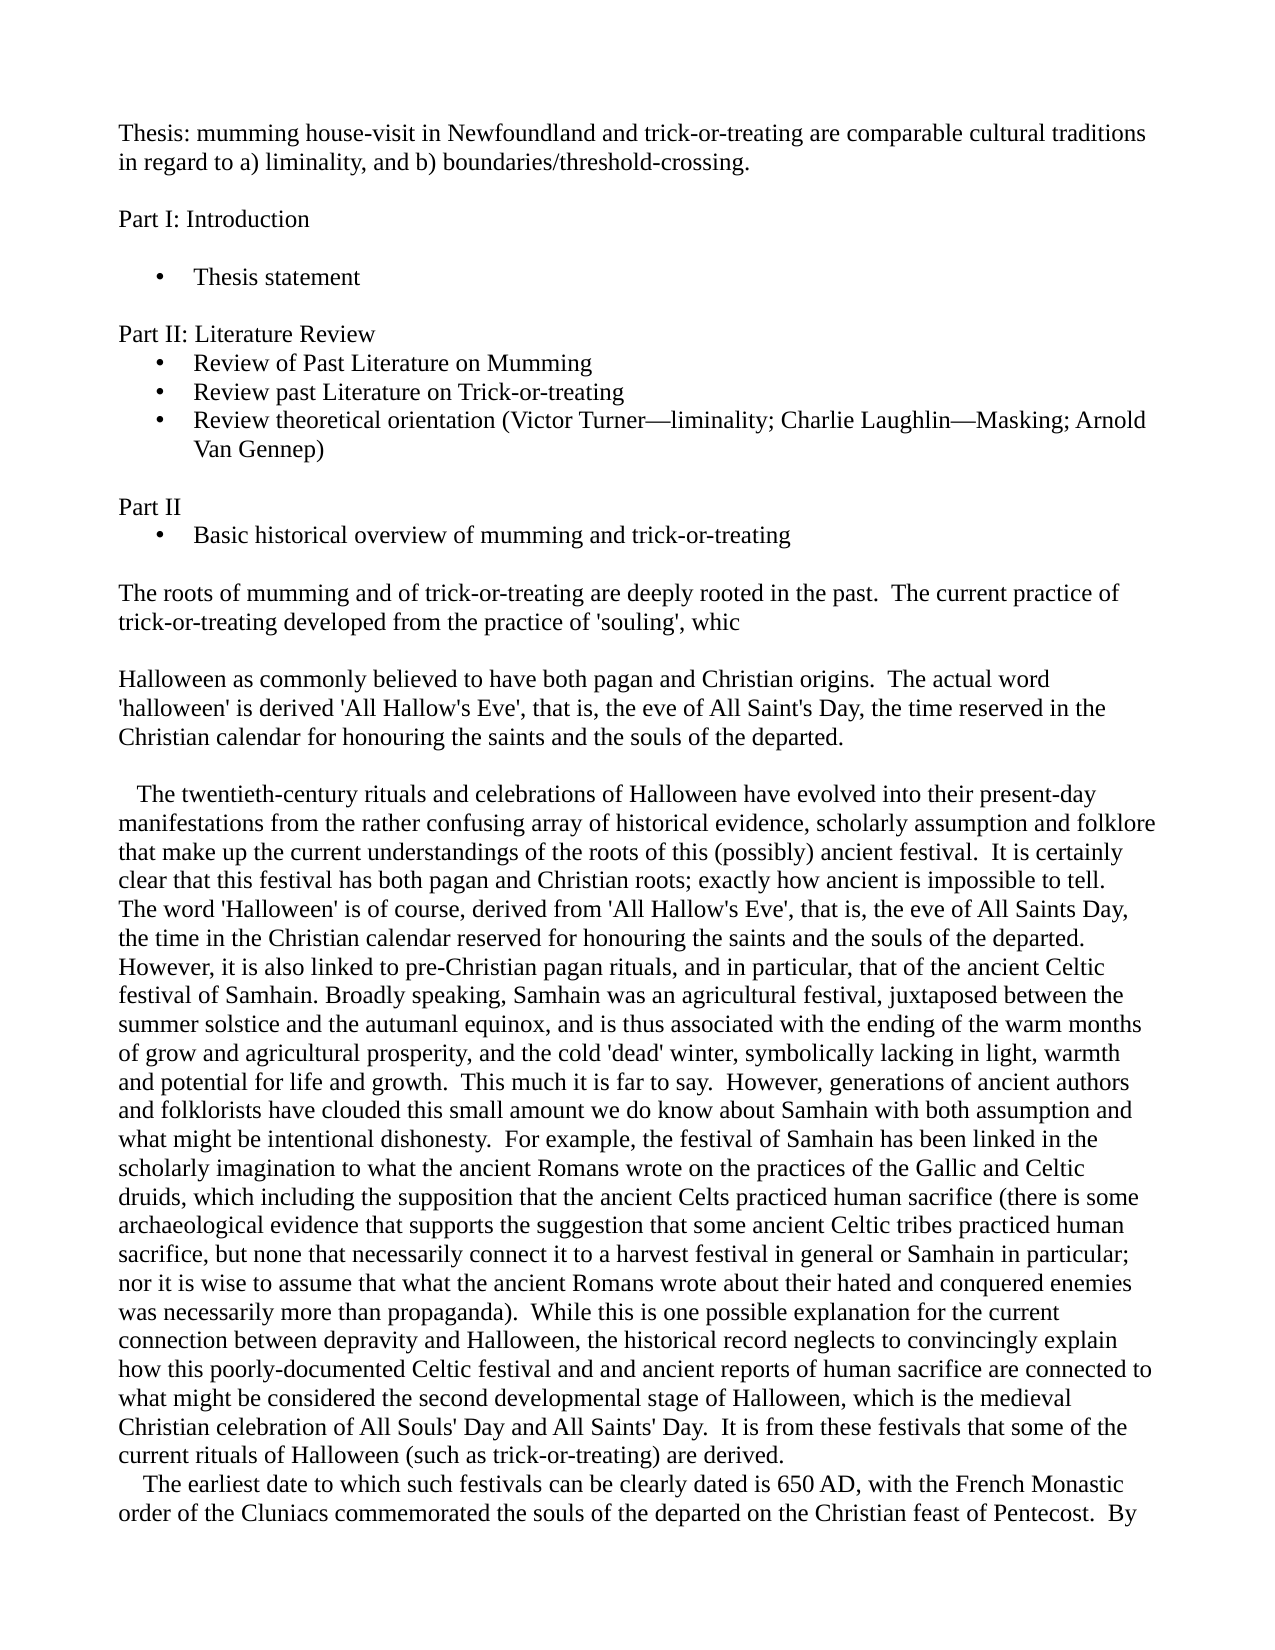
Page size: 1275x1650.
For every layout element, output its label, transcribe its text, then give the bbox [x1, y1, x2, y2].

list Basic historical overview of mumming and trick-or-treating [156, 521, 1157, 549]
text Part I: Introduction [118, 204, 1157, 233]
list Review past Literature on Trick-or-treating [156, 377, 1157, 406]
text The roots of mumming and of trick-or-treating are deeply rooted in the past. The current practice of trick-or-treating developed from the practice of 'souling', whic [118, 578, 1157, 636]
text Part II [118, 492, 1157, 521]
text The twentieth-century rituals and celebrations of Halloween have evolved into their present-day manifestations from the rather confusing array of historical evidence, scholarly assumption and folklore that make up the current understandings of the roots of this (possibly) ancient festival. It is certainly clear that this festival has both pagan and Christian roots; exactly how ancient is impossible to tell. The word 'Halloween' is of course, derived from 'All Hallow's Eve', that is, the eve of All Saints Day, the time in the Christian calendar reserved for honouring the saints and the souls of the departed. However, it is also linked to pre-Christian pagan rituals, and in particular, that of the ancient Celtic festival of Samhain. Broadly speaking, Samhain was an agricultural festival, juxtaposed between the summer solstice and the autumanl equinox, and is thus associated with the ending of the warm months of grow and agricultural prosperity, and the cold 'dead' winter, symbolically lacking in light, warmth and potential for life and growth. This much it is far to say. However, generations of ancient authors and folklorists have clouded this small amount we do know about Samhain with both assumption and what might be intentional dishonesty. For example, the festival of Samhain has been linked in the scholarly imagination to what the ancient Romans wrote on the practices of the Gallic and Celtic druids, which including the supposition that the ancient Celts practiced human sacrifice (there is some archaeological evidence that supports the suggestion that some ancient Celtic tribes practiced human sacrifice, but none that necessarily connect it to a harvest festival in general or Samhain in particular; nor it is wise to assume that what the ancient Romans wrote about their hated and conquered enemies was necessarily more than propaganda). While this is one possible explanation for the current connection between depravity and Halloween, the historical record neglects to convincingly explain how this poorly-documented Celtic festival and and ancient reports of human sacrifice are connected to what might be considered the second developmental stage of Halloween, which is the medieval Christian celebration of All Souls' Day and All Saints' Day. It is from these festivals that some of the current rituals of Halloween (such as trick-or-treating) are derived. [118, 779, 1157, 1469]
list Review theoretical orientation (Victor Turner—liminality; Charlie Laughlin—Masking; Arnold Van Gennep) [156, 406, 1157, 463]
text Halloween as commonly believed to have both pagan and Christian origins. The actual word 'halloween' is derived 'All Hallow's Eve', that is, the eve of All Saint's Day, the time reserved in the Christian calendar for honouring the saints and the souls of the departed. [118, 664, 1157, 751]
list Thesis statement [156, 262, 1157, 291]
text The earliest date to which such festivals can be clearly dated is 650 AD, with the French Monastic order of the Cluniacs commemorated the souls of the departed on the Christian feast of Pentecost. By [118, 1469, 1157, 1527]
list Review of Past Literature on Mumming [156, 348, 1157, 377]
text Thesis: mumming house-visit in Newfoundland and trick-or-treating are comparable cultural traditions in regard to a) liminality, and b) boundaries/threshold-crossing. [118, 118, 1157, 176]
text Part II: Literature Review [118, 319, 1157, 348]
